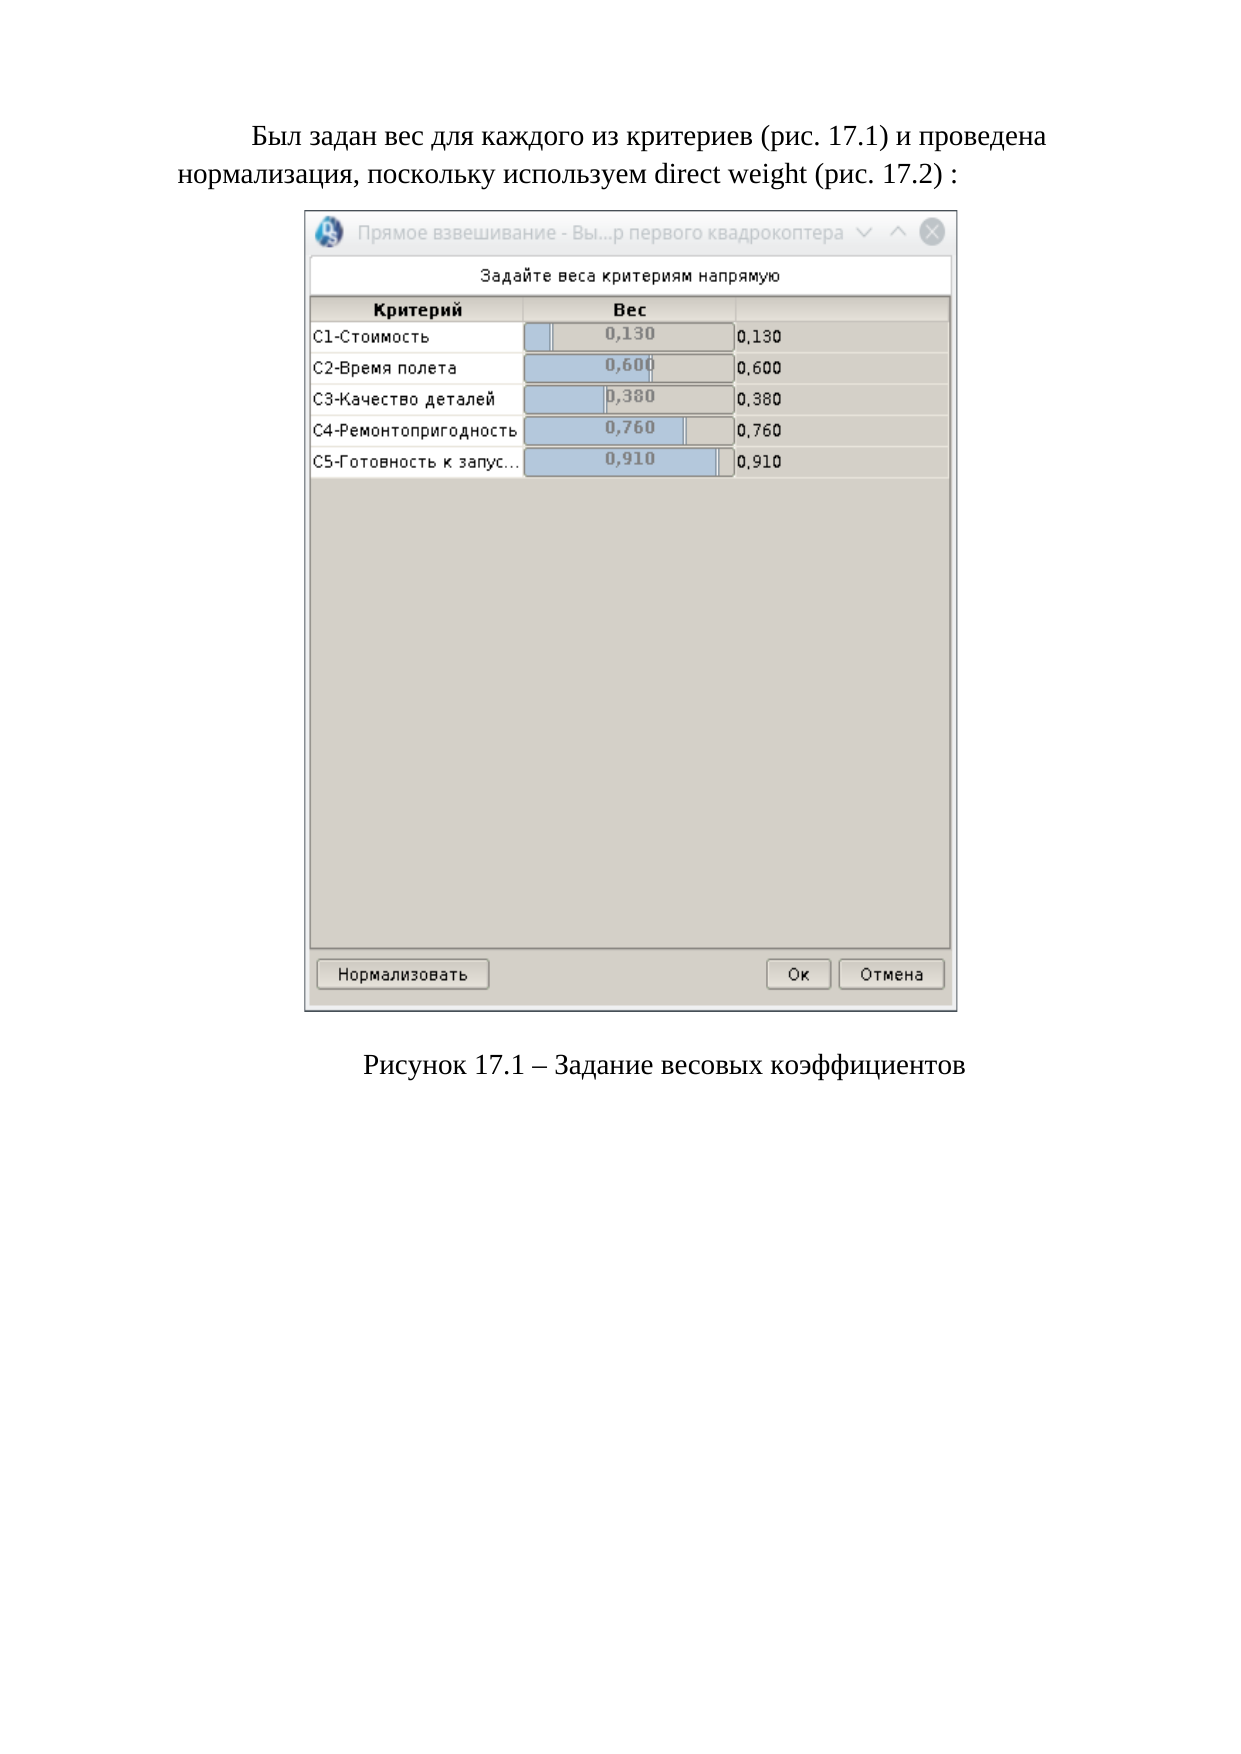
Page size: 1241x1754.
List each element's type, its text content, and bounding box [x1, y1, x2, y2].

text Рисунок 17.1 – Задание весовых коэффициентов [177, 1047, 1152, 1081]
picture [304, 210, 958, 1012]
text Был задан вес для каждого из критериев (рис. 17.1) и проведена нормализация, поскольку используем direct weight (рис. 17.2) : [177, 118, 1152, 190]
